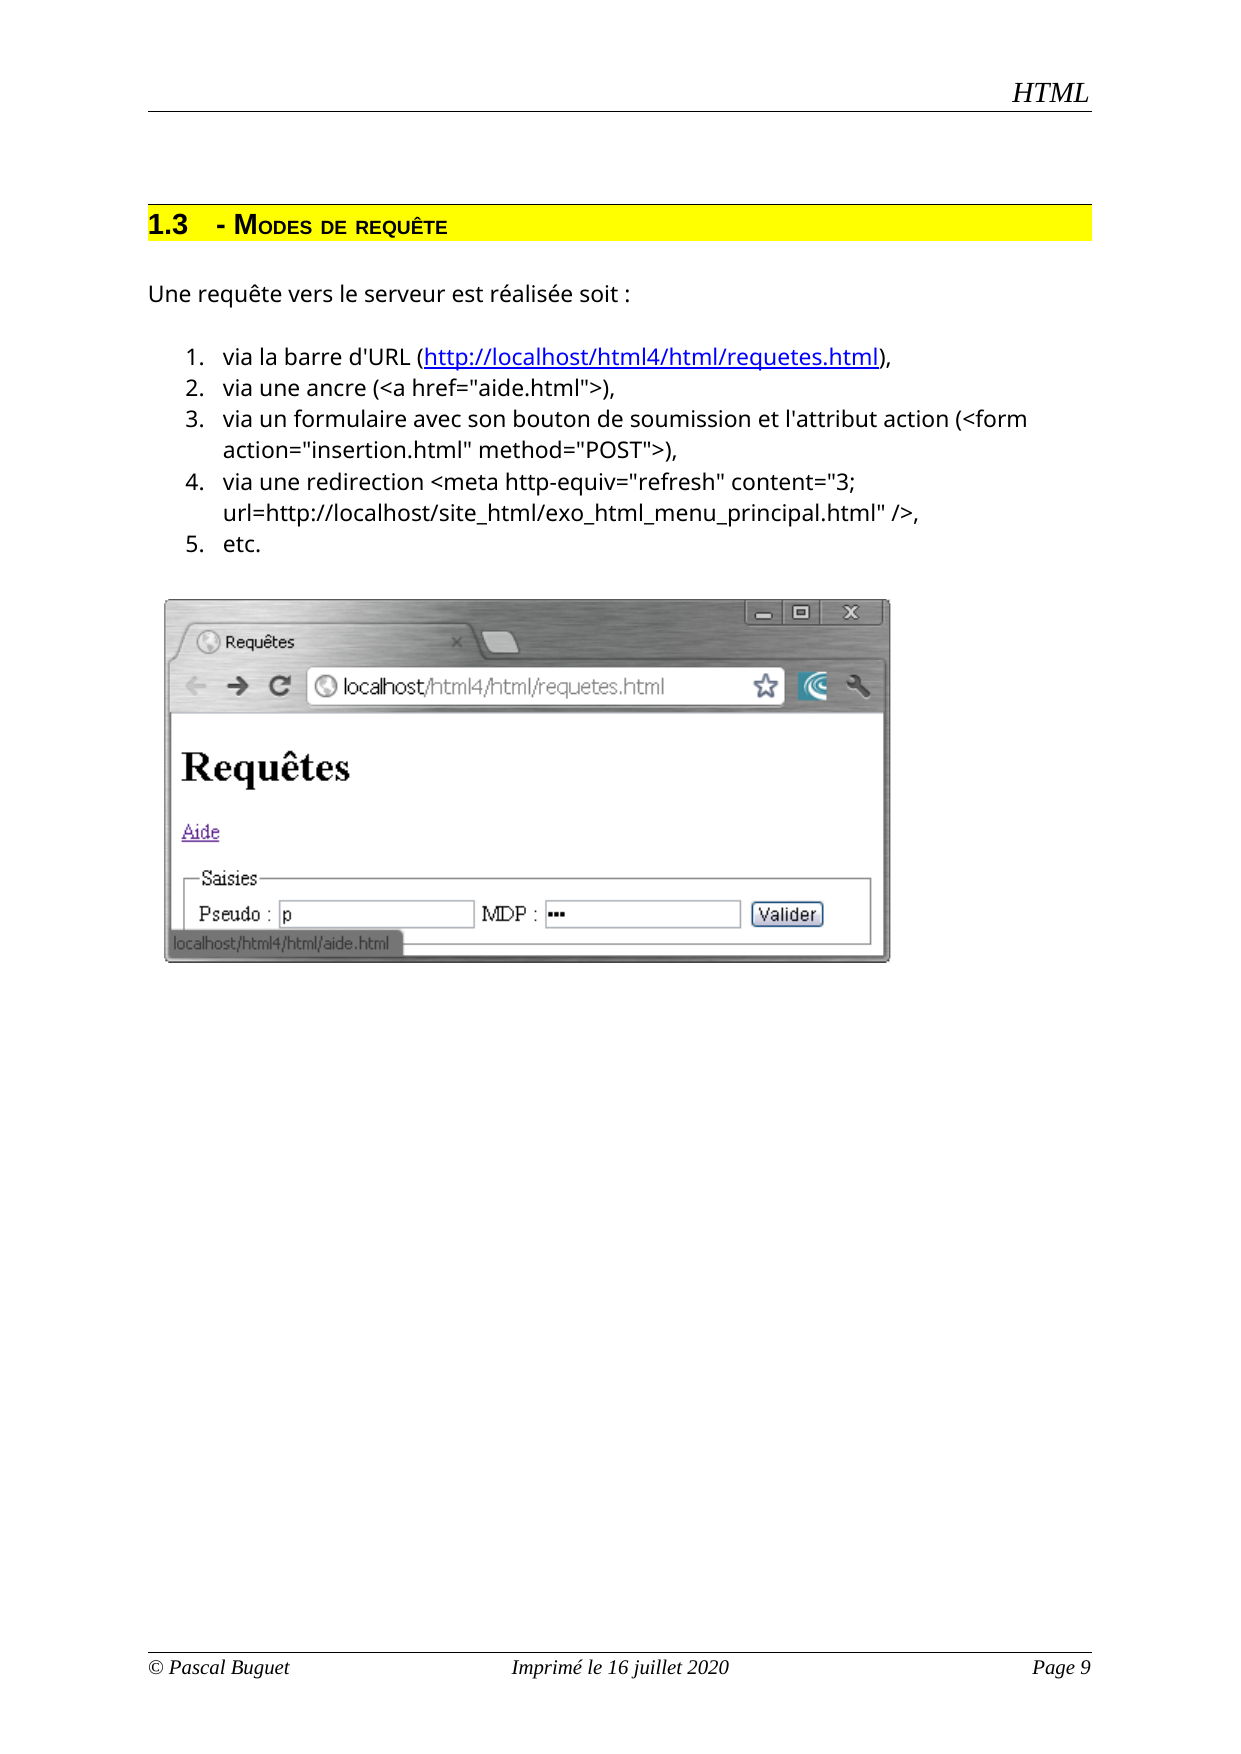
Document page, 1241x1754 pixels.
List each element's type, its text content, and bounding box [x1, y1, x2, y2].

list via un formulaire avec son bouton de soumission et l'attribut action (<form action="insertion.html" method="POST">), [185, 403, 1092, 466]
text Une requête vers le serveur est réalisée soit : [148, 278, 1092, 309]
subtitle - Modes de requête [148, 205, 1092, 241]
list etc. [185, 528, 1092, 559]
list via une ancre (<a href="aide.html">), [185, 372, 1092, 403]
list via une redirection <meta http-equiv="refresh" content="3; url=http://localhost/site_html/exo_html_menu_principal.html" />, [185, 466, 1092, 528]
picture [164, 599, 891, 963]
list via la barre d'URL (http://localhost/html4/html/requetes.html), [185, 341, 1092, 372]
